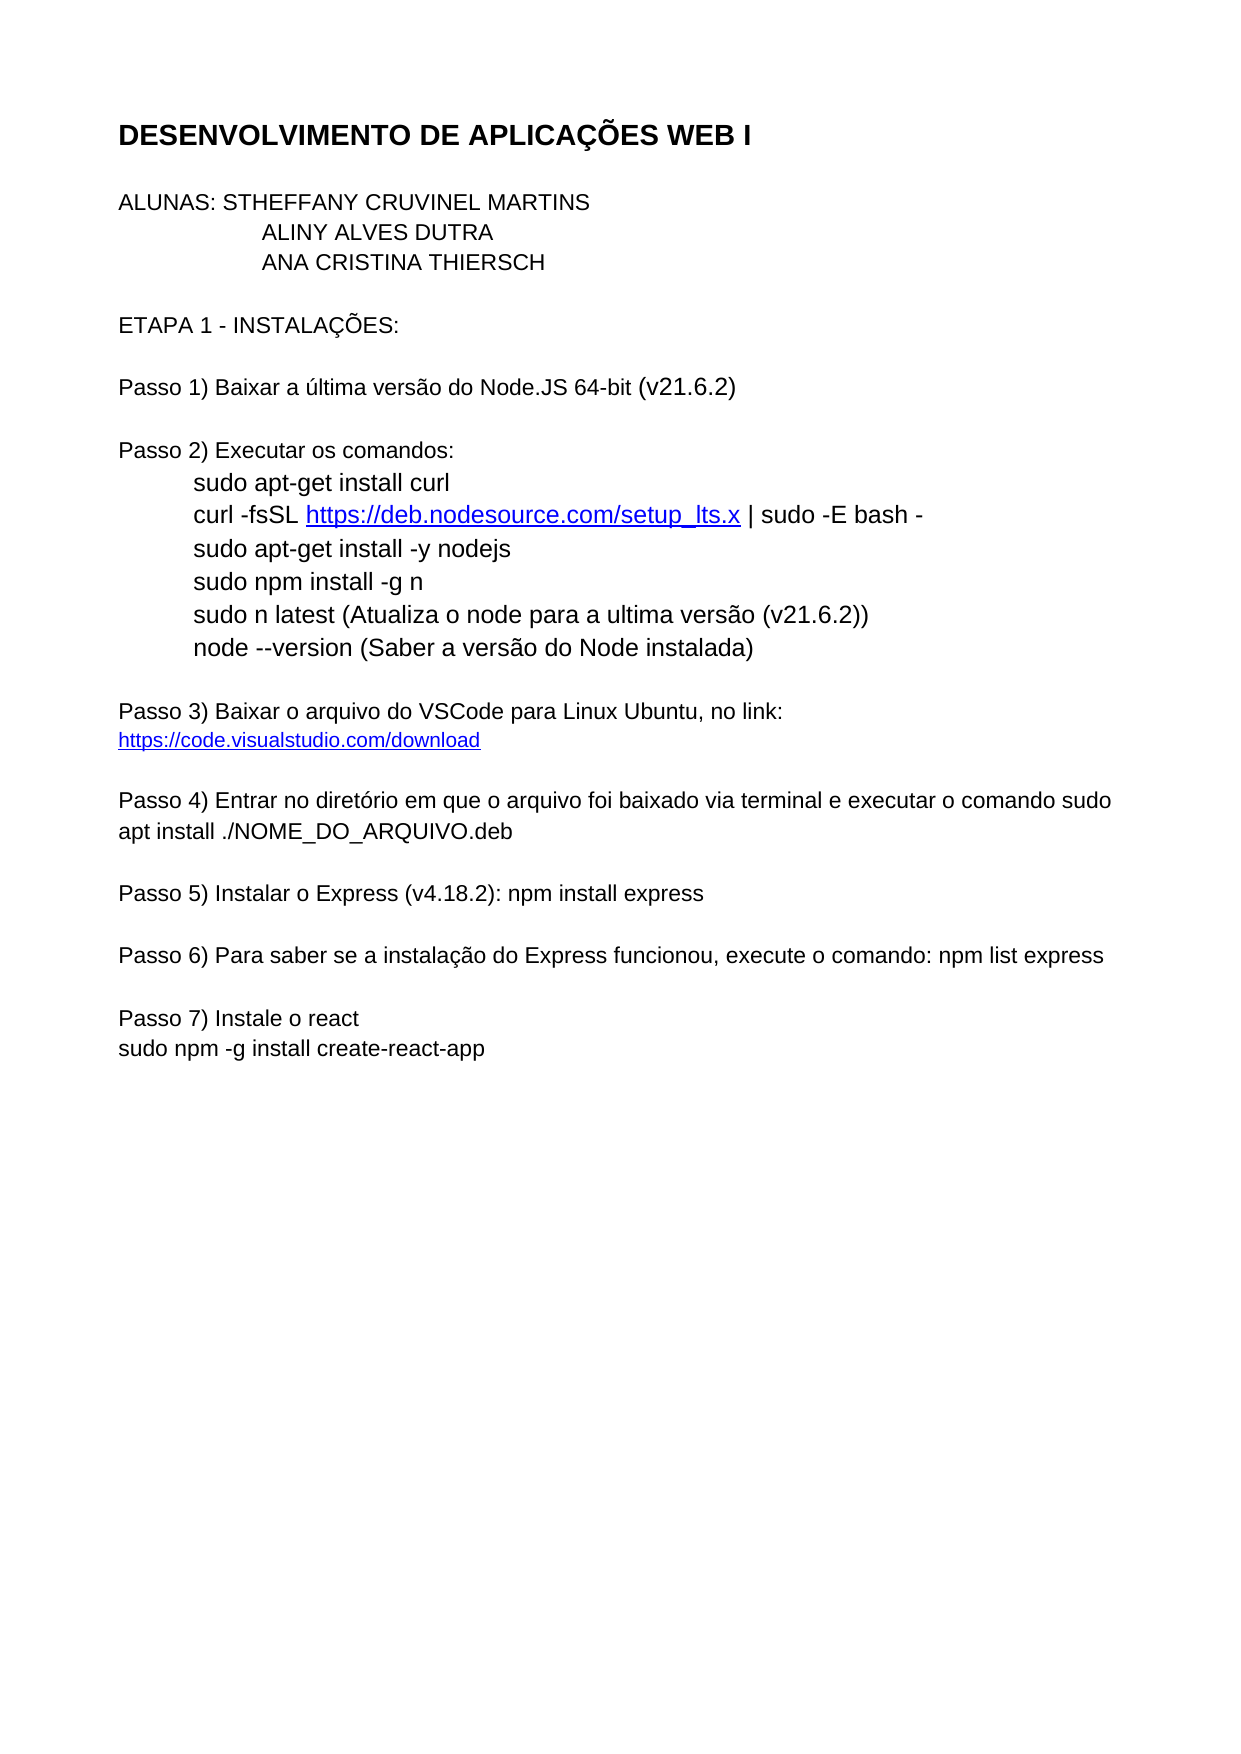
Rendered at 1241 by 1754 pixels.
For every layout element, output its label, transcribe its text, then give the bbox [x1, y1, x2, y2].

text sudo apt-get install -y nodejs [193, 533, 1122, 562]
text ALINY ALVES DUTRA [118, 219, 1122, 245]
text ALUNAS: STHEFFANY CRUVINEL MARTINS [118, 189, 1122, 215]
text sudo n latest (Atualiza o node para a ultima versão (v21.6.2)) [193, 599, 1122, 628]
text sudo npm -g install create-react-app [118, 1035, 1122, 1061]
text Passo 4) Entrar no diretório em que o arquivo foi baixado via terminal e executar o comando sudo apt install ./NOME_DO_ARQUIVO.deb [118, 787, 1122, 844]
text Passo 6) Para saber se a instalação do Express funcionou, execute o comando: npm list express [118, 942, 1122, 969]
text ETAPA 1 - INSTALAÇÕES: [118, 312, 1122, 338]
text sudo apt-get install curl [193, 467, 1122, 496]
text sudo npm install -g n [193, 567, 1122, 595]
text Passo 3) Baixar o arquivo do VSCode para Linux Ubuntu, no link: https://code.visualstudio.com/download [118, 698, 1122, 752]
text DESENVOLVIMENTO DE APLICAÇÕES WEB I [118, 118, 1122, 152]
text Passo 2) Executar os comandos: [118, 437, 1122, 464]
text ANA CRISTINA THIERSCH [118, 249, 1122, 276]
text Passo 5) Instalar o Express (v4.18.2): npm install express [118, 880, 1122, 906]
text node --version (Saber a versão do Node instalada) [193, 633, 1122, 661]
text Passo 1) Baixar a última versão do Node.JS 64-bit (v21.6.2) [118, 372, 1122, 401]
text curl -fsSL https://deb.nodesource.com/setup_lts.x | sudo -E bash - [193, 501, 1122, 529]
text Passo 7) Instale o react [118, 1005, 1122, 1031]
